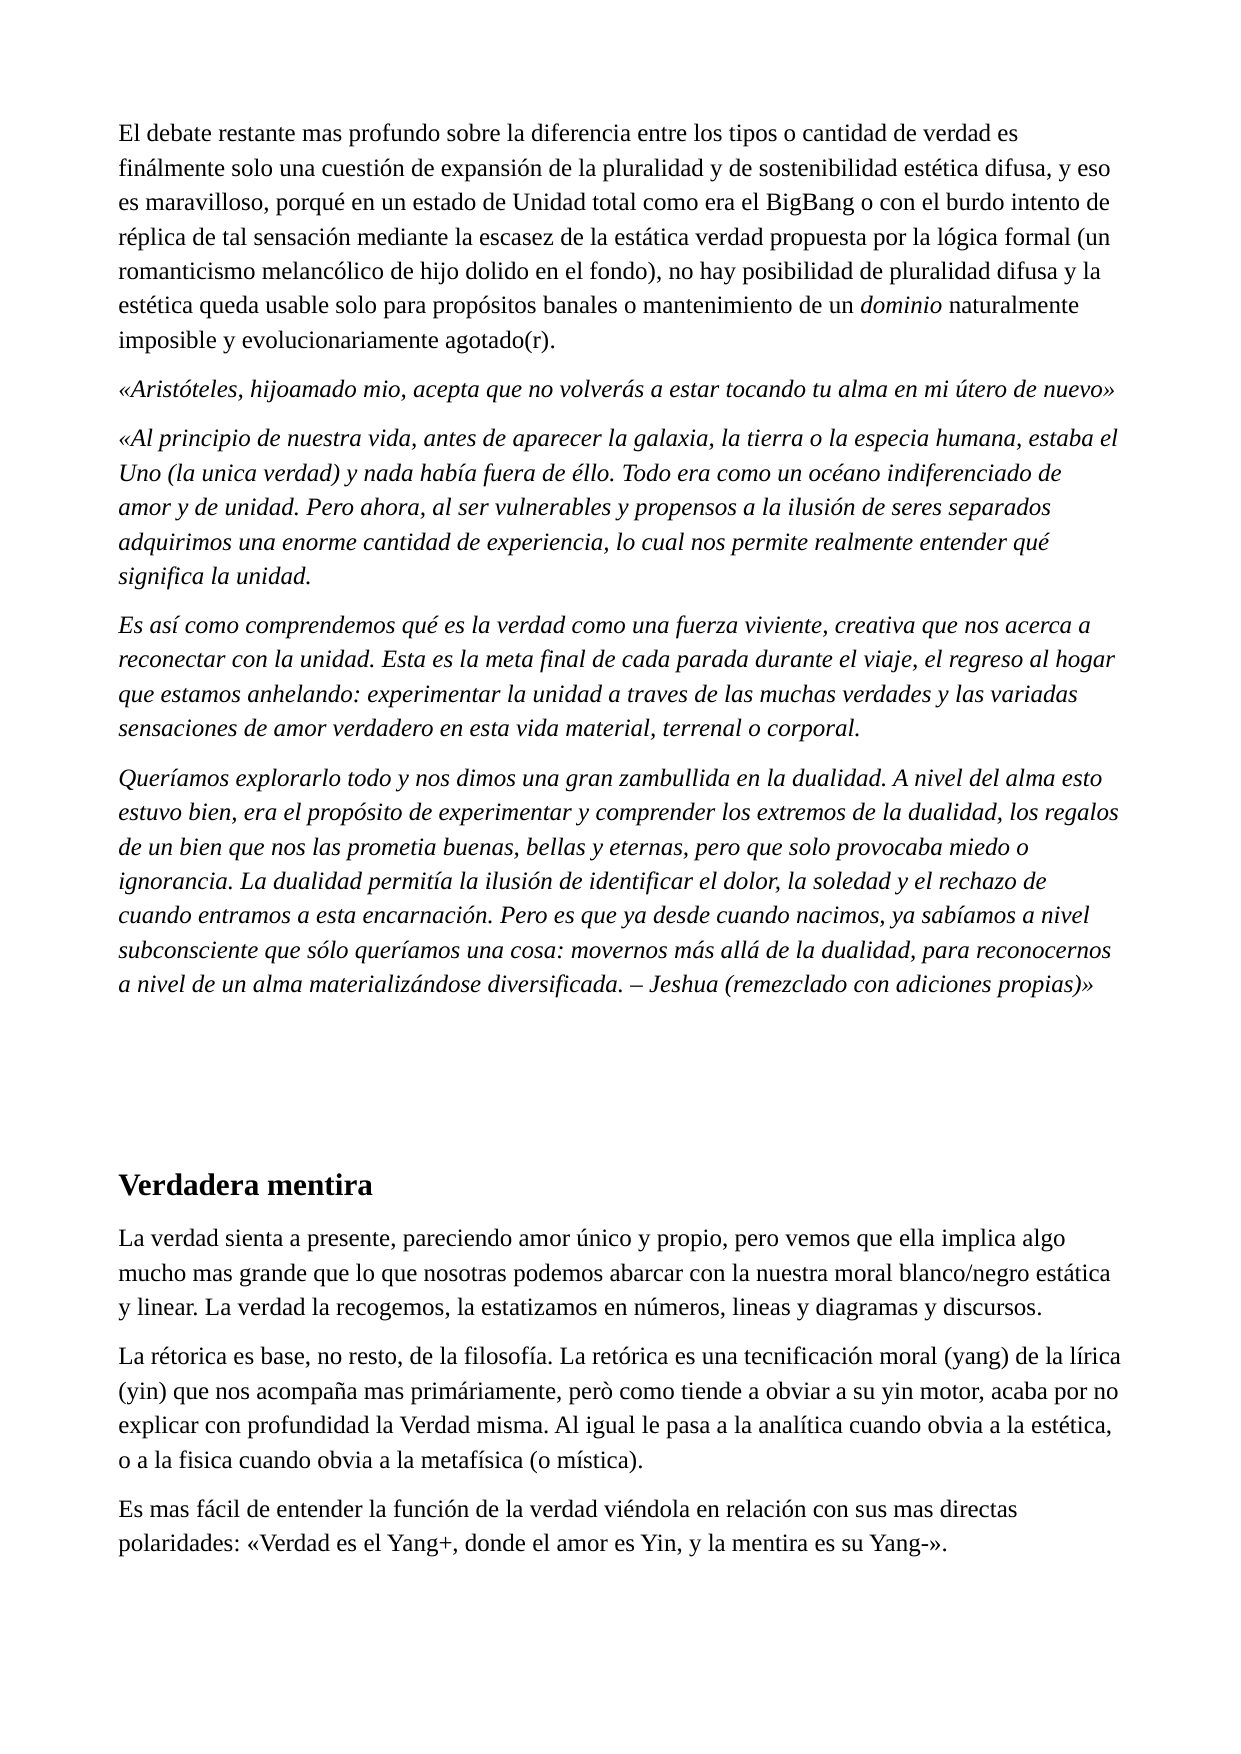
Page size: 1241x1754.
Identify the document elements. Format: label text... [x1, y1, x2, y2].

text La rétorica es base, no resto, de la filosofía. La retórica es una tecnificación moral (yang) de la lírica (yin) que nos acompaña mas primáriamente, però como tiende a obviar a su yin motor, acaba por no explicar con profundidad la Verdad misma. Al igual le pasa a la analítica cuando obvia a la estética, o a la fisica cuando obvia a la metafísica (o mística). [118, 1341, 1122, 1474]
text La verdad sienta a presente, pareciendo amor único y propio, pero vemos que ella implica algo mucho mas grande que lo que nosotras podemos abarcar con la nuestra moral blanco/negro estática y linear. La verdad la recogemos, la estatizamos en números, lineas y diagramas y discursos. [118, 1223, 1122, 1321]
text Es mas fácil de entender la función de la verdad viéndola en relación con sus mas directas polaridades: «Verdad es el Yang+, donde el amor es Yin, y la mentira es su Yang-». [118, 1494, 1122, 1557]
text Verdadera mentira [118, 1166, 1122, 1202]
text Es así como comprendemos qué es la verdad como una fuerza viviente, creativa que nos acerca a reconectar con la unidad. Esta es la meta final de cada parada durante el viaje, el regreso al hogar que estamos anhelando: experimentar la unidad a traves de las muchas verdades y las variadas sensaciones de amor verdadero en esta vida material, terrenal o corporal. [118, 610, 1122, 742]
text Queríamos explorarlo todo y nos dimos una gran zambullida en la dualidad. A nivel del alma esto estuvo bien, era el propósito de experimentar y comprender los extremos de la dualidad, los regalos de un bien que nos las prometia buenas, bellas y eternas, pero que solo provocaba miedo o ignorancia. La dualidad permitía la ilusión de identificar el dolor, la soledad y el rechazo de cuando entramos a esta encarnación. Pero es que ya desde cuando nacimos, ya sabíamos a nivel subconsciente que sólo queríamos una cosa: movernos más allá de la dualidad, para reconocernos a nivel de un alma materializándose diversificada. – Jeshua (remezclado con adiciones propias)» [118, 763, 1122, 998]
text «Al principio de nuestra vida, antes de aparecer la galaxia, la tierra o la especia humana, estaba el Uno (la unica verdad) y nada había fuera de éllo. Todo era como un océano indiferenciado de amor y de unidad. Pero ahora, al ser vulnerables y propensos a la ilusión de seres separados adquirimos una enorme cantidad de experiencia, lo cual nos permite realmente entender qué significa la unidad. [118, 423, 1122, 590]
text «Aristóteles, hijoamado mio, acepta que no volverás a estar tocando tu alma en mi útero de nuevo» [118, 374, 1122, 403]
text El debate restante mas profundo sobre la diferencia entre los tipos o cantidad de verdad es finálmente solo una cuestión de expansión de la pluralidad y de sostenibilidad estética difusa, y eso es maravilloso, porqué en un estado de Unidad total como era el BigBang o con el burdo intento de réplica de tal sensación mediante la escasez de la estática verdad propuesta por la lógica formal (un romanticismo melancólico de hijo dolido en el fondo), no hay posibilidad de pluralidad difusa y la estética queda usable solo para propósitos banales o mantenimiento de un dominio naturalmente imposible y evolucionariamente agotado(r). [118, 118, 1122, 354]
